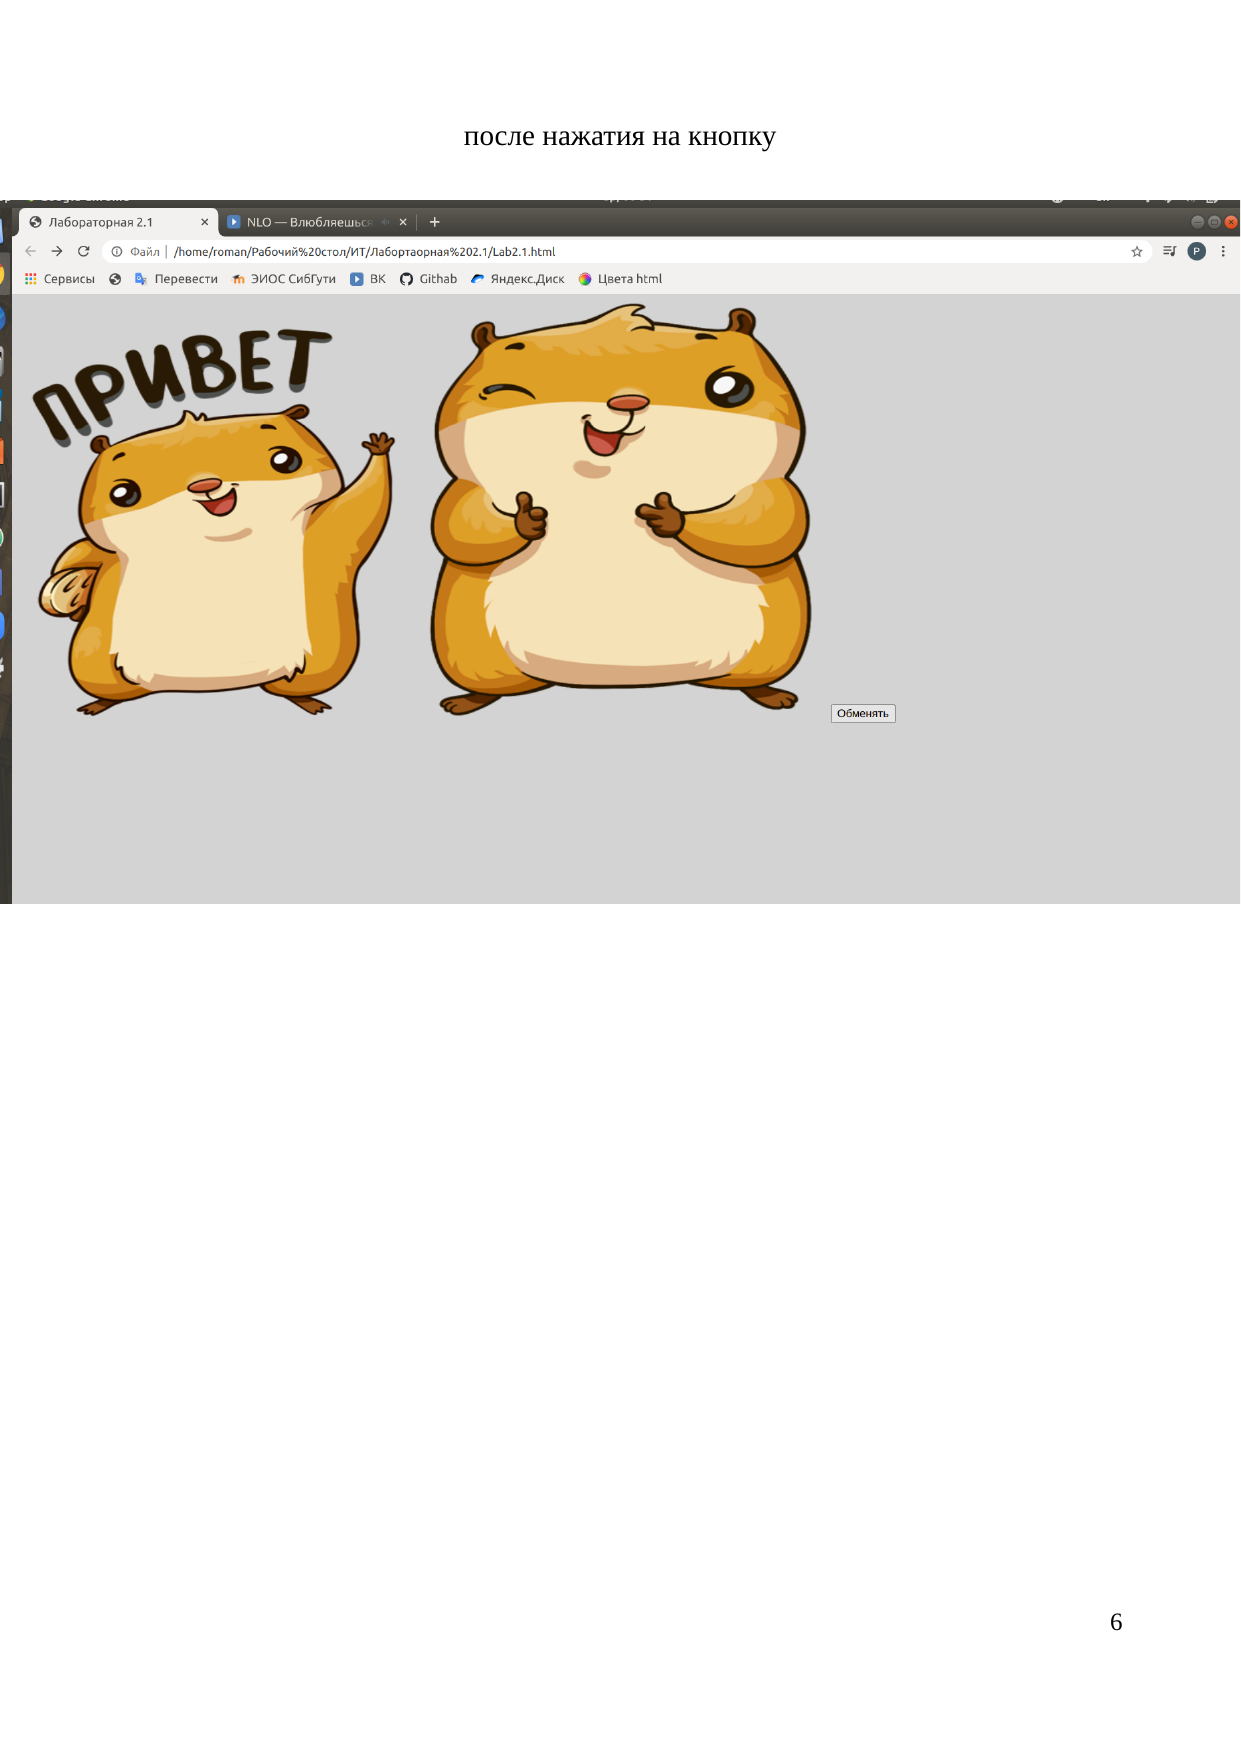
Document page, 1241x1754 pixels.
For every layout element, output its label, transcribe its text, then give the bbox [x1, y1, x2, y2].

picture [0, 200, 1241, 904]
text после нажатия на кнопку [118, 118, 1122, 152]
